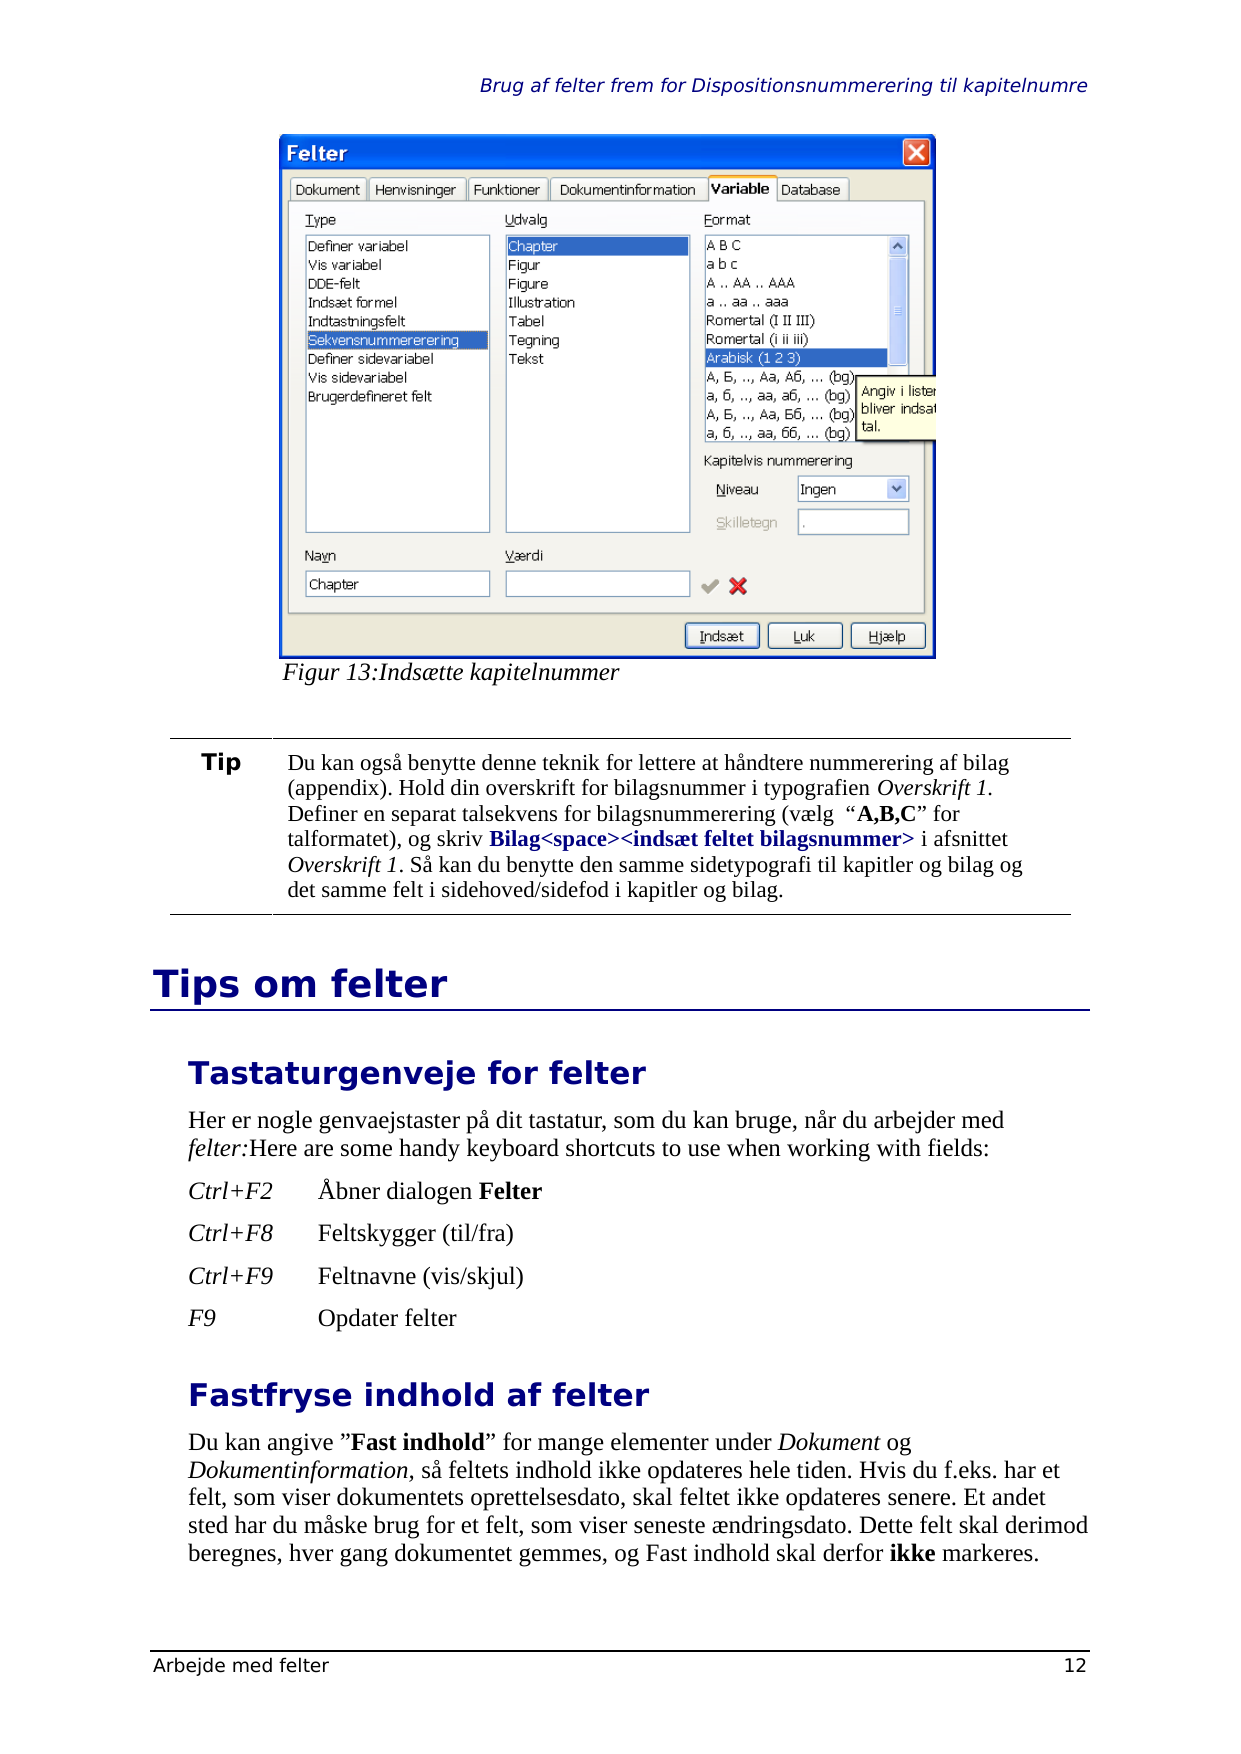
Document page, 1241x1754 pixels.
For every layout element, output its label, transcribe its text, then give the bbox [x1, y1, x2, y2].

table_header Tip [170, 739, 272, 914]
text Ctrl+F8 Feltskygger (til/fra) [188, 1219, 1090, 1247]
text Du kan angive ”Fast indhold” for mange elementer under Dokument og Dokumentinformation, så feltets indhold ikke opdateres hele tiden. Hvis du f.eks. har et felt, som viser dokumentets oprettelsesdato, skal feltet ikke opdateres senere. Et andet sted har du måske brug for et felt, som viser seneste ændringsdato. Dette felt skal derimod beregnes, hver gang dokumentet gemmes, og Fast indhold skal derfor ikke markeres. [188, 1428, 1090, 1567]
subtitle Fastfryse indhold af felter [188, 1377, 1090, 1413]
table_header Du kan også benytte denne teknik for lettere at håndtere nummerering af bilag (appendix). Hold din overskrift for bilagsnummer i typografien Overskrift 1. Definer en separat talsekvens for bilagsnummerering (vælg “A,B,C” for talformatet), og skriv Bilag<space><indsæt feltet bilagsnummer> i afsnittet Overskrift 1. Så kan du benytte den samme sidetypografi til kapitler og bilag og det samme felt i sidehoved/sidefod i kapitler og bilag. [273, 739, 1071, 914]
subtitle Tips om felter [150, 959, 1090, 1009]
picture [279, 134, 936, 659]
list Figur 13:Indsætte kapitelnummer [282, 659, 936, 686]
text Ctrl+F9 Feltnavne (vis/skjul) [188, 1262, 1090, 1289]
text Her er nogle genvaejstaster på dit tastatur, som du kan bruge, når du arbejder med felter:Here are some handy keyboard shortcuts to use when working with fields: [188, 1107, 1090, 1162]
text Ctrl+F2 Åbner dialogen Felter [188, 1177, 1090, 1204]
text F9 Opdater felter [188, 1304, 1090, 1332]
subtitle Tastaturgenveje for felter [188, 1056, 1090, 1092]
